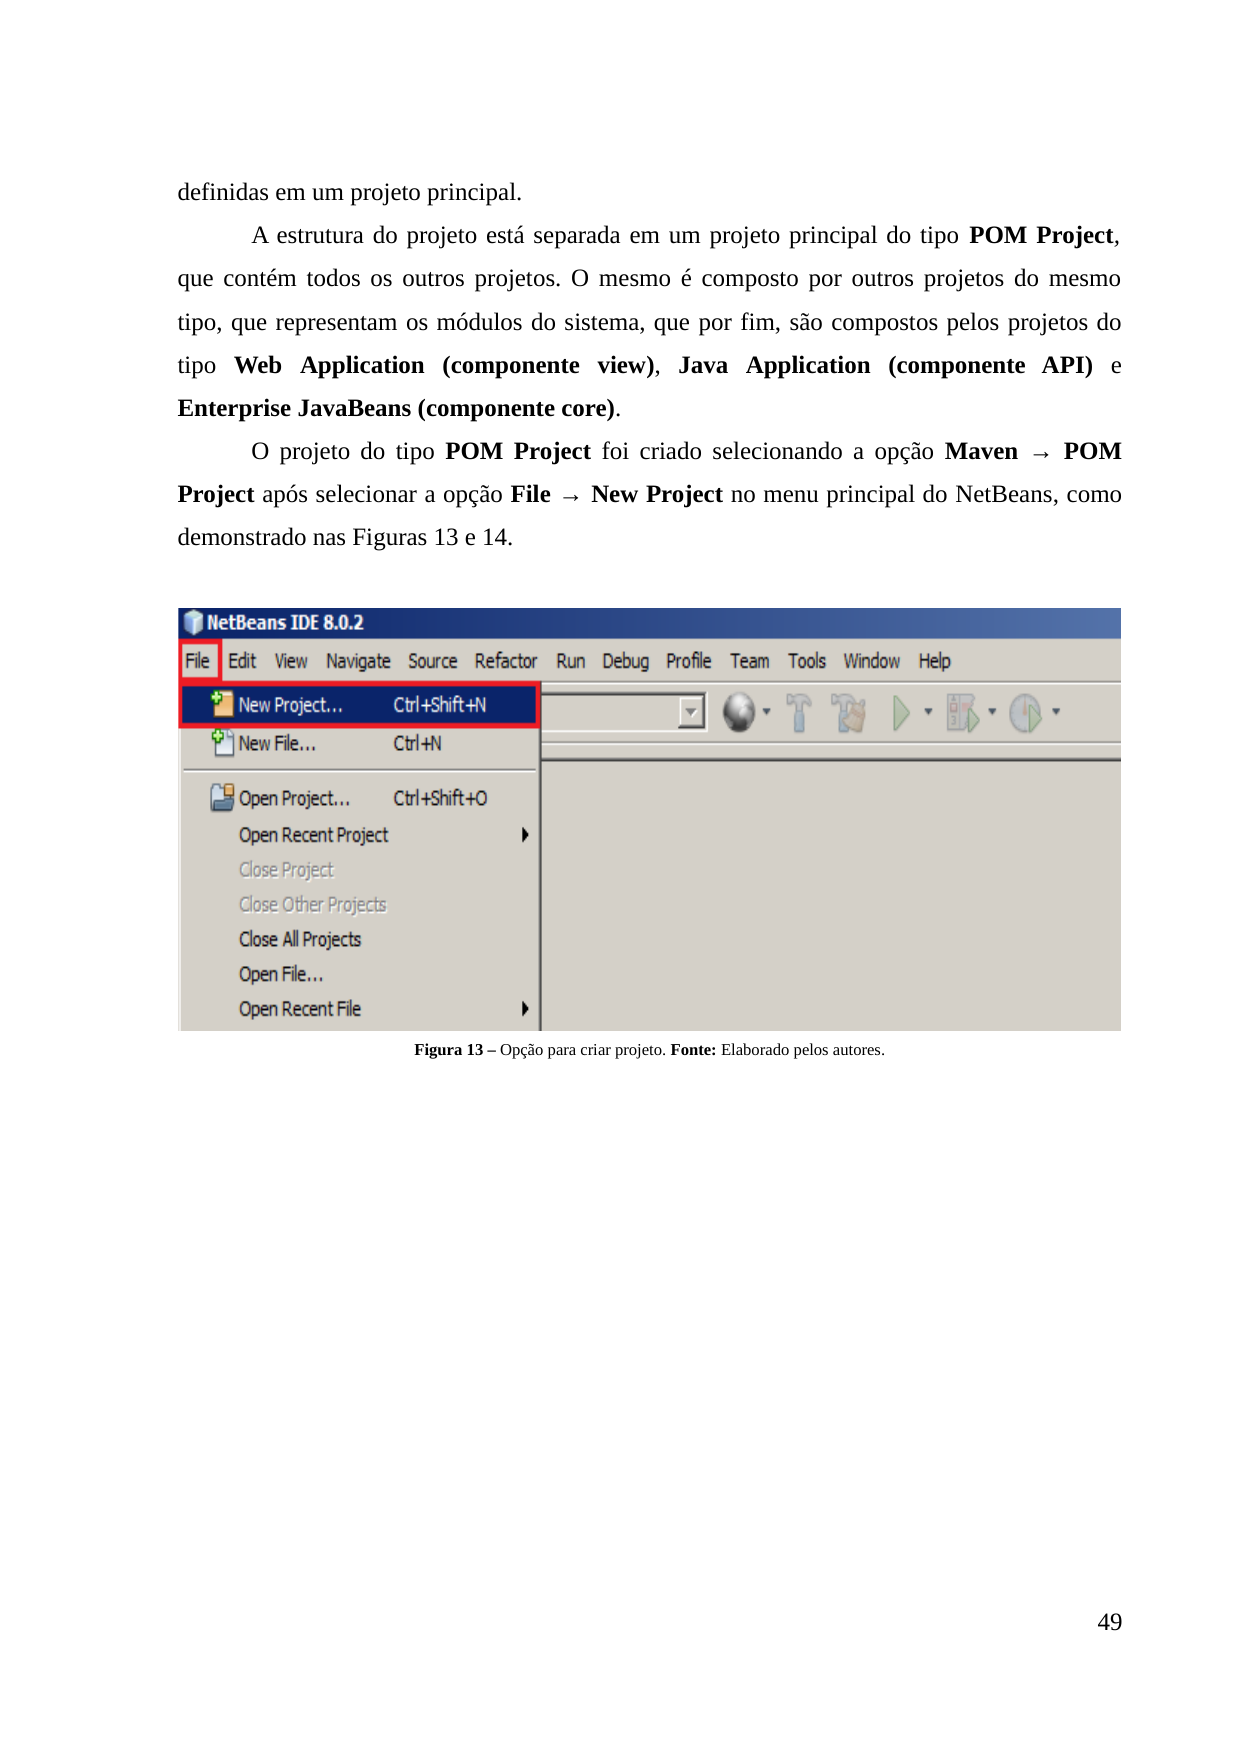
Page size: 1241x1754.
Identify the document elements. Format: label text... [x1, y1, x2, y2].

text Figura 13 – Opção para criar projeto. Fonte: Elaborado pelos autores. [177, 1040, 1122, 1059]
picture [178, 608, 1121, 1031]
text definidas em um projeto principal. [177, 177, 1122, 206]
text O projeto do tipo POM Project foi criado selecionando a opção Maven → POM Project após selecionar a opção File → New Project no menu principal do NetBeans, como demonstrado nas Figuras 13 e 14. [177, 436, 1122, 551]
text A estrutura do projeto está separada em um projeto principal do tipo POM Project, que contém todos os outros projetos. O mesmo é composto por outros projetos do mesmo tipo, que representam os módulos do sistema, que por fim, são compostos pelos projetos do tipo Web Application (componente view), Java Application (componente API) e Enterprise JavaBeans (componente core). [177, 220, 1122, 422]
